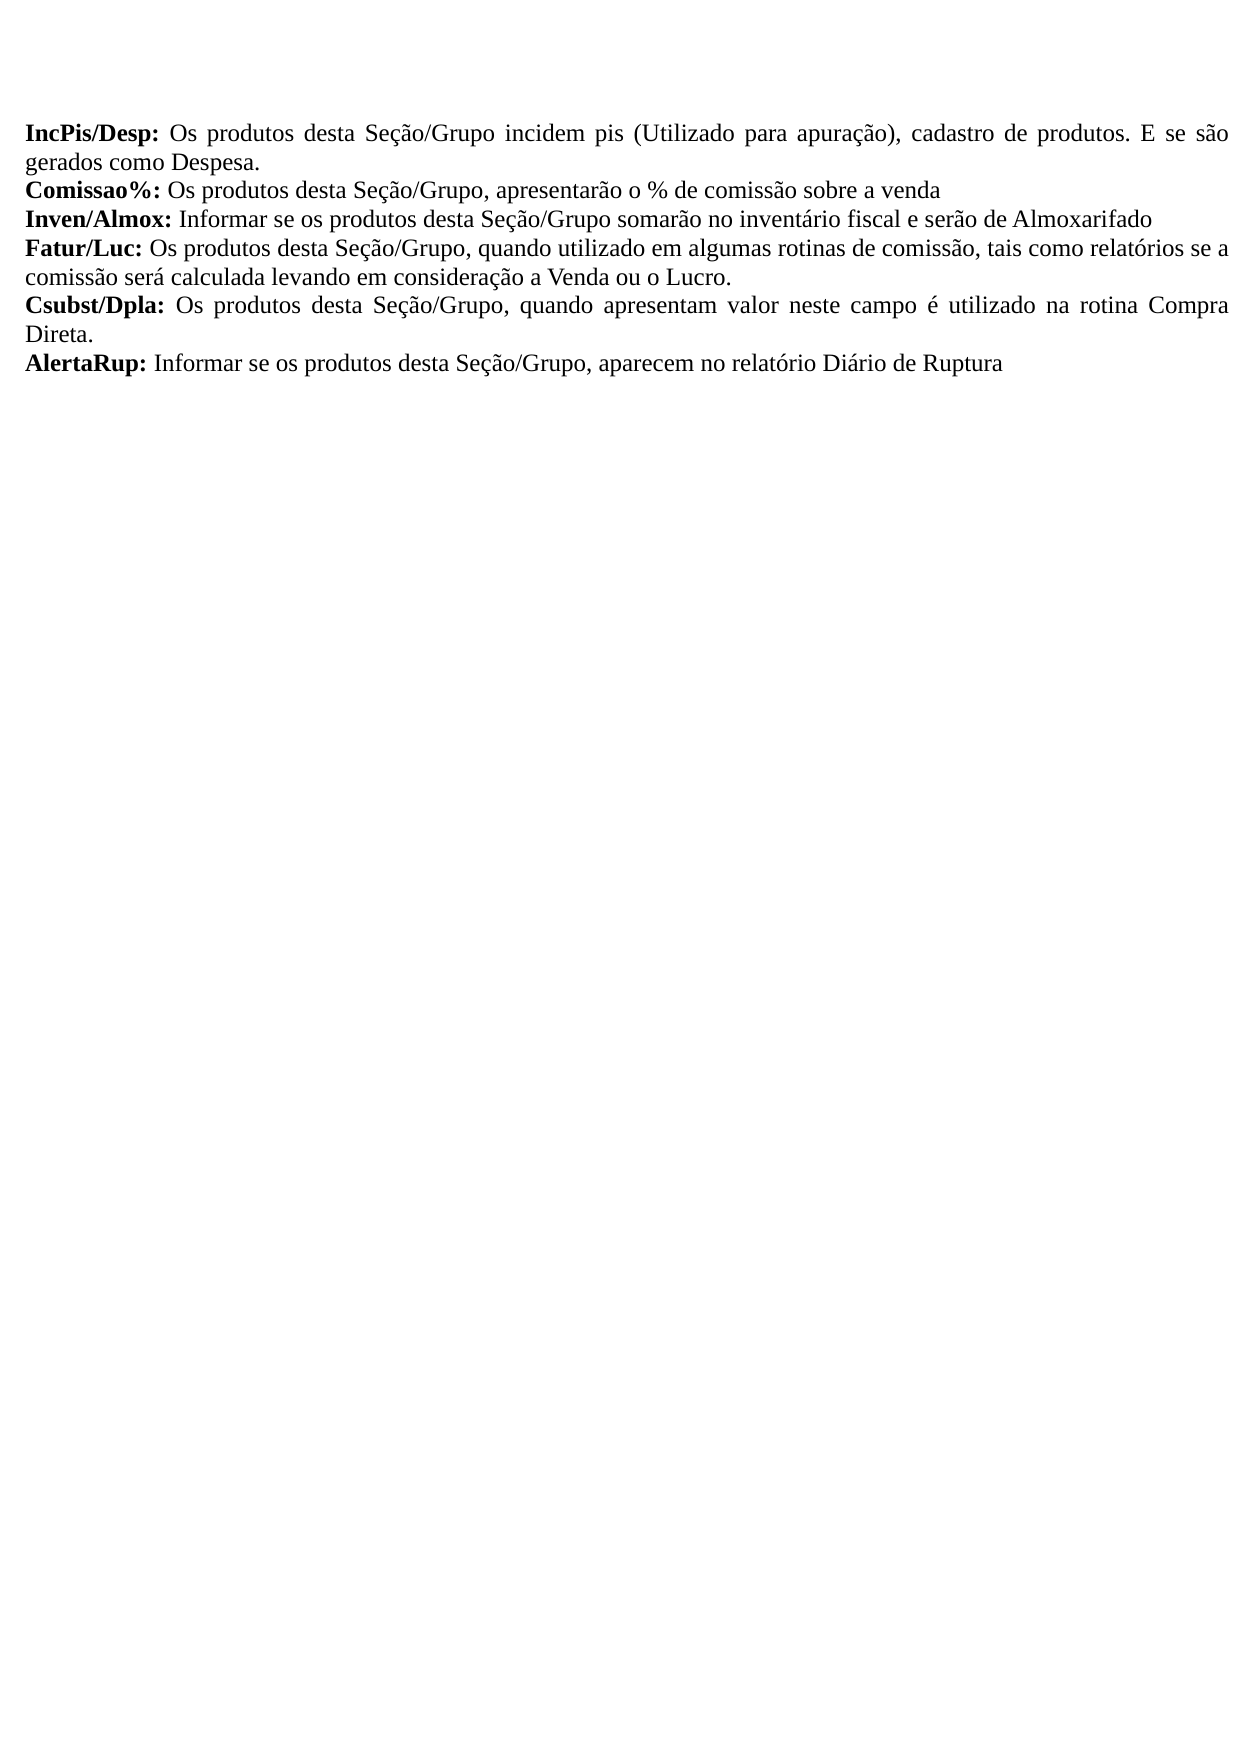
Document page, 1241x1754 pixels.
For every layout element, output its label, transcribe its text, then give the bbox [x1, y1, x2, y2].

text Inven/Almox: Informar se os produtos desta Seção/Grupo somarão no inventário fiscal e serão de Almoxarifado [25, 204, 1230, 233]
text IncPis/Desp: Os produtos desta Seção/Grupo incidem pis (Utilizado para apuração), cadastro de produtos. E se são gerados como Despesa. [25, 118, 1230, 176]
text Comissao%: Os produtos desta Seção/Grupo, apresentarão o % de comissão sobre a venda [25, 176, 1230, 204]
text Fatur/Luc: Os produtos desta Seção/Grupo, quando utilizado em algumas rotinas de comissão, tais como relatórios se a comissão será calculada levando em consideração a Venda ou o Lucro. [25, 233, 1230, 291]
text Csubst/Dpla: Os produtos desta Seção/Grupo, quando apresentam valor neste campo é utilizado na rotina Compra Direta. [25, 291, 1230, 348]
text AlertaRup: Informar se os produtos desta Seção/Grupo, aparecem no relatório Diário de Ruptura [25, 348, 1230, 377]
